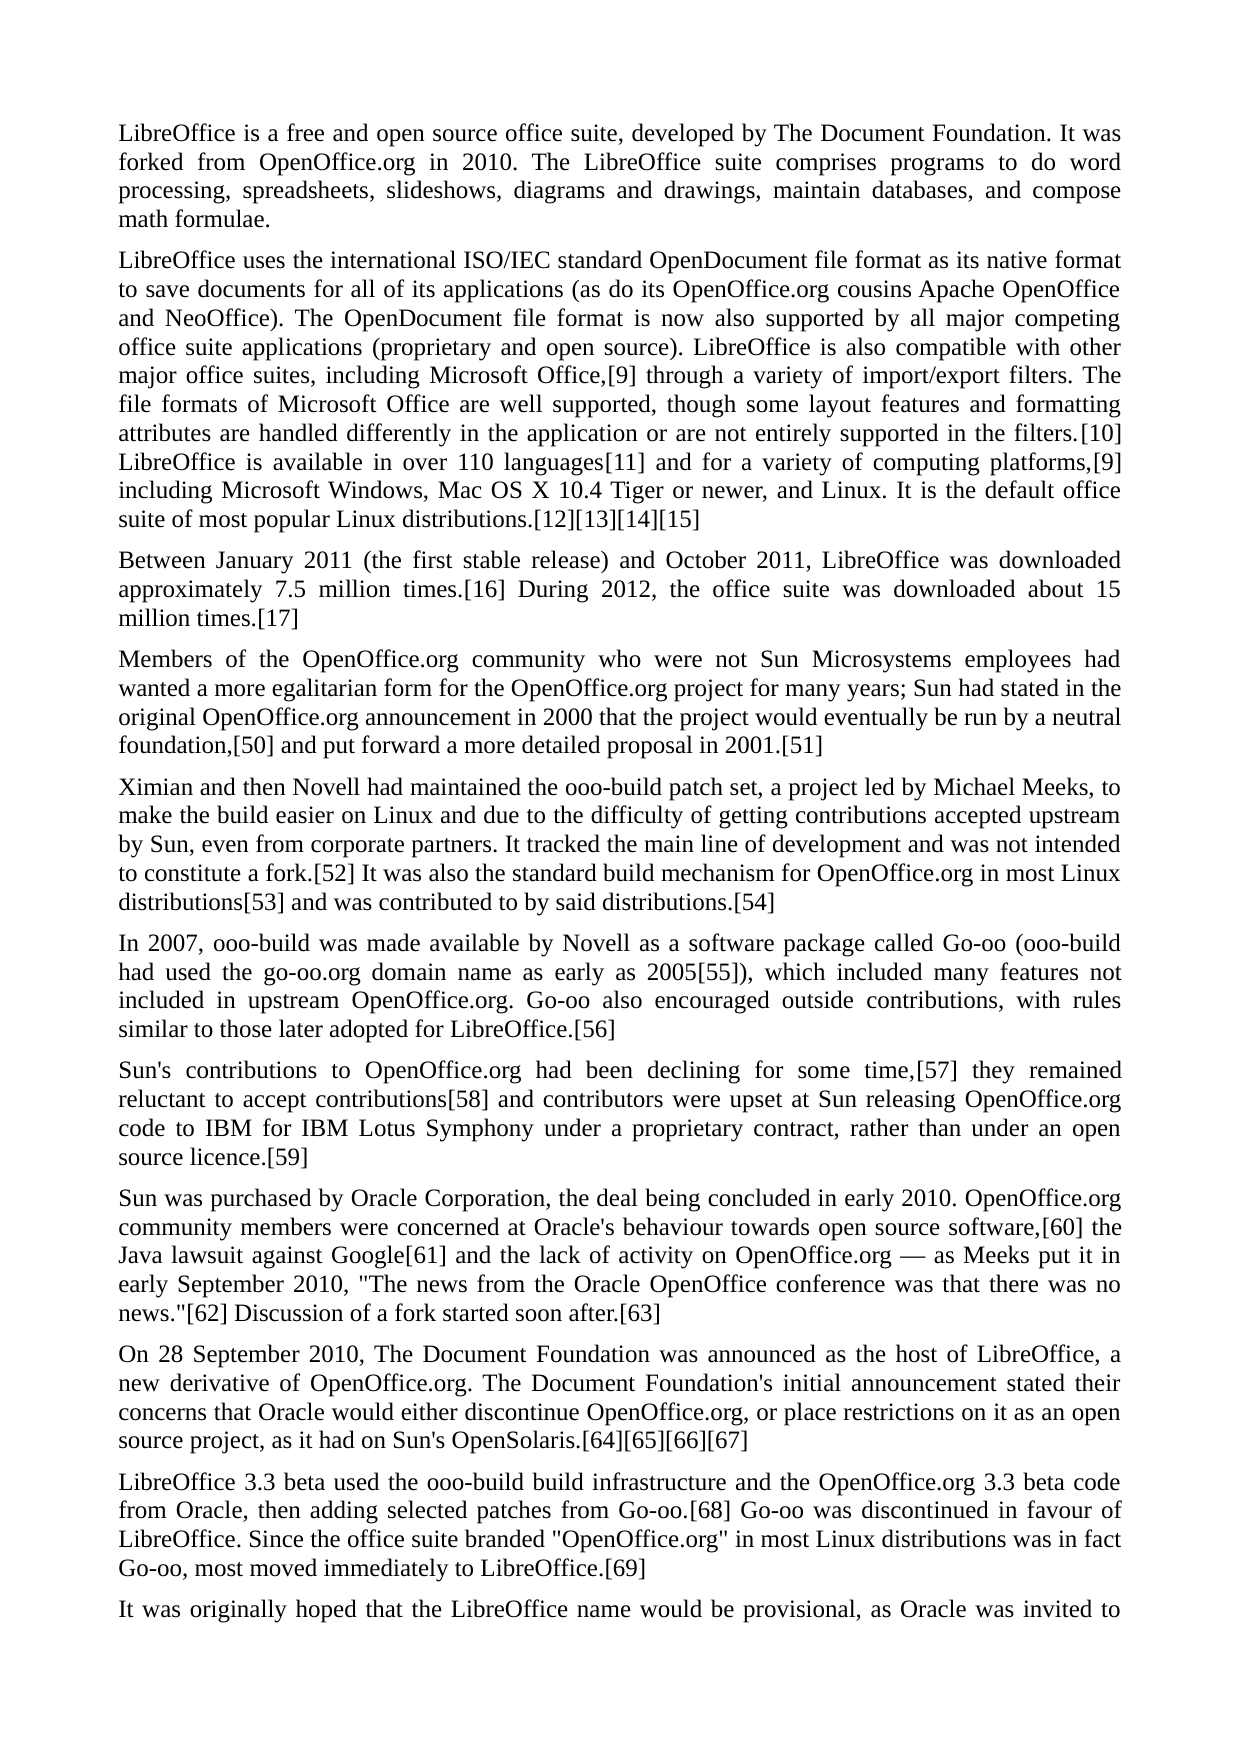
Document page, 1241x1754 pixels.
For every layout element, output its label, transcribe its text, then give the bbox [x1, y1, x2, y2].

text Sun's contributions to OpenOffice.org had been declining for some time,[57] they remained reluctant to accept contributions[58] and contributors were upset at Sun releasing OpenOffice.org code to IBM for IBM Lotus Symphony under a proprietary contract, rather than under an open source licence.[59] [118, 1056, 1122, 1171]
text LibreOffice 3.3 beta used the ooo-build build infrastructure and the OpenOffice.org 3.3 beta code from Oracle, then adding selected patches from Go-oo.[68] Go-oo was discontinued in favour of LibreOffice. Since the office suite branded "OpenOffice.org" in most Linux distributions was in fact Go-oo, most moved immediately to LibreOffice.[69] [118, 1467, 1122, 1582]
text In 2007, ooo-build was made available by Novell as a software package called Go-oo (ooo-build had used the go-oo.org domain name as early as 2005[55]), which included many features not included in upstream OpenOffice.org. Go-oo also encouraged outside contributions, with rules similar to those later adopted for LibreOffice.[56] [118, 928, 1122, 1043]
text It was originally hoped that the LibreOffice name would be provisional, as Oracle was invited to [118, 1594, 1122, 1623]
text Members of the OpenOffice.org community who were not Sun Microsystems employees had wanted a more egalitarian form for the OpenOffice.org project for many years; Sun had stated in the original OpenOffice.org announcement in 2000 that the project would eventually be run by a neutral foundation,[50] and put forward a more detailed proposal in 2001.[51] [118, 644, 1122, 759]
text On 28 September 2010, The Document Foundation was announced as the host of LibreOffice, a new derivative of OpenOffice.org. The Document Foundation's initial announcement stated their concerns that Oracle would either discontinue OpenOffice.org, or place restrictions on it as an open source project, as it had on Sun's OpenSolaris.[64][65][66][67] [118, 1339, 1122, 1454]
text LibreOffice is a free and open source office suite, developed by The Document Foundation. It was forked from OpenOffice.org in 2010. The LibreOffice suite comprises programs to do word processing, spreadsheets, slideshows, diagrams and drawings, maintain databases, and compose math formulae. [118, 118, 1122, 233]
text Ximian and then Novell had maintained the ooo-build patch set, a project led by Michael Meeks, to make the build easier on Linux and due to the difficulty of getting contributions accepted upstream by Sun, even from corporate partners. It tracked the main line of development and was not intended to constitute a fork.[52] It was also the standard build mechanism for OpenOffice.org in most Linux distributions[53] and was contributed to by said distributions.[54] [118, 772, 1122, 916]
text Between January 2011 (the first stable release) and October 2011, LibreOffice was downloaded approximately 7.5 million times.[16] During 2012, the office suite was downloaded about 15 million times.[17] [118, 546, 1122, 632]
text LibreOffice uses the international ISO/IEC standard OpenDocument file format as its native format to save documents for all of its applications (as do its OpenOffice.org cousins Apache OpenOffice and NeoOffice). The OpenDocument file format is now also supported by all major competing office suite applications (proprietary and open source). LibreOffice is also compatible with other major office suites, including Microsoft Office,[9] through a variety of import/export filters. The file formats of Microsoft Office are well supported, though some layout features and formatting attributes are handled differently in the application or are not entirely supported in the filters.[10] LibreOffice is available in over 110 languages[11] and for a variety of computing platforms,[9] including Microsoft Windows, Mac OS X 10.4 Tiger or newer, and Linux. It is the default office suite of most popular Linux distributions.[12][13][14][15] [118, 246, 1122, 533]
text Sun was purchased by Oracle Corporation, the deal being concluded in early 2010. OpenOffice.org community members were concerned at Oracle's behaviour towards open source software,[60] the Java lawsuit against Google[61] and the lack of activity on OpenOffice.org — as Meeks put it in early September 2010, "The news from the Oracle OpenOffice conference was that there was no news."[62] Discussion of a fork started soon after.[63] [118, 1183, 1122, 1327]
